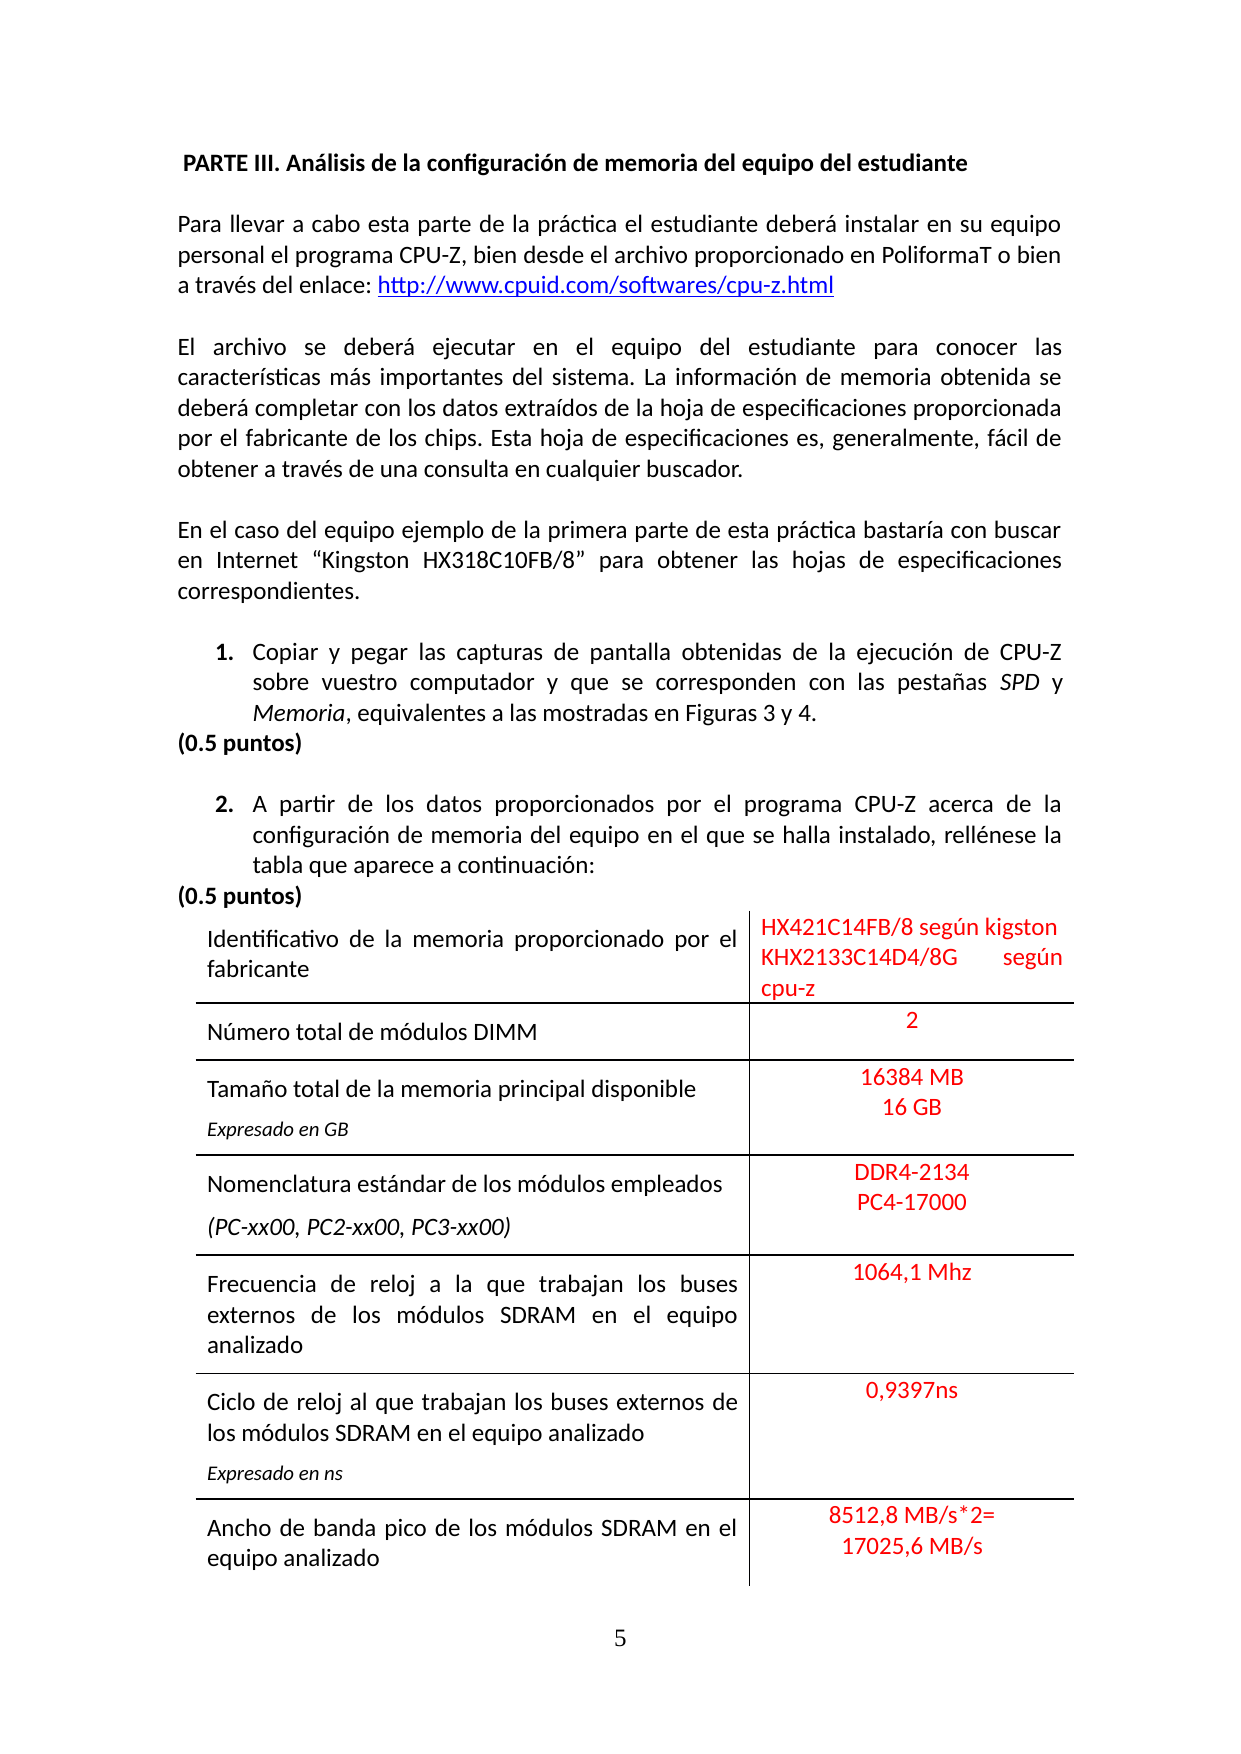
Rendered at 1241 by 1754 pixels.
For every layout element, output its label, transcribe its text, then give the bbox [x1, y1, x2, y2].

table_cell Ancho de banda pico de los módulos SDRAM en el equipo analizado [196, 1500, 749, 1586]
table_cell Ciclo de reloj al que trabajan los buses externos de los módulos SDRAM en el equipo analizado Expresado en ns [196, 1374, 749, 1498]
text Para llevar a cabo esta parte de la práctica el estudiante deberá instalar en su equipo personal el programa CPU-Z, bien desde el archivo proporcionado en PoliformaT o bien a través del enlace: http://www.cpuid.com/softwares/cpu-z.html [177, 209, 1063, 300]
table_cell 0,9397ns [750, 1374, 1074, 1498]
table_cell DDR4-2134 PC4-17000 [750, 1156, 1074, 1254]
table_header HX421C14FB/8 según kigston KHX2133C14D4/8G según cpu-z [750, 911, 1074, 1002]
table_cell Tamaño total de la memoria principal disponible Expresado en GB [196, 1061, 749, 1154]
table_cell 2 [750, 1004, 1074, 1059]
table_header Identificativo de la memoria proporcionado por el fabricante [196, 911, 749, 1002]
table_cell 1064,1 Mhz [750, 1256, 1074, 1372]
text El archivo se deberá ejecutar en el equipo del estudiante para conocer las características más importantes del sistema. La información de memoria obtenida se deberá completar con los datos extraídos de la hoja de especificaciones proporcionada por el fabricante de los chips. Esta hoja de especificaciones es, generalmente, fácil de obtener a través de una consulta en cualquier buscador. [177, 331, 1063, 483]
text (0.5 puntos) [177, 727, 1063, 758]
text PARTE III. Análisis de la configuración de memoria del equipo del estudiante [177, 148, 1063, 178]
table_cell Número total de módulos DIMM [196, 1004, 749, 1059]
table_cell 8512,8 MB/s*2= 17025,6 MB/s [750, 1500, 1074, 1586]
table_cell 16384 MB 16 GB [750, 1061, 1074, 1154]
table_cell Frecuencia de reloj a la que trabajan los buses externos de los módulos SDRAM en el equipo analizado [196, 1256, 749, 1372]
list Copiar y pegar las capturas de pantalla obtenidas de la ejecución de CPU-Z sobre vuestro computador y que se corresponden con las pestañas SPD y Memoria, equivalentes a las mostradas en Figuras 3 y 4. [215, 636, 1063, 727]
table_cell Nomenclatura estándar de los módulos empleados (PC-xx00, PC2-xx00, PC3-xx00) [196, 1156, 749, 1254]
list A partir de los datos proporcionados por el programa CPU-Z acerca de la configuración de memoria del equipo en el que se halla instalado, rellénese la tabla que aparece a continuación: [215, 788, 1063, 880]
text (0.5 puntos) [177, 880, 1063, 911]
text En el caso del equipo ejemplo de la primera parte de esta práctica bastaría con buscar en Internet “Kingston HX318C10FB/8” para obtener las hojas de especificaciones correspondientes. [177, 514, 1063, 605]
